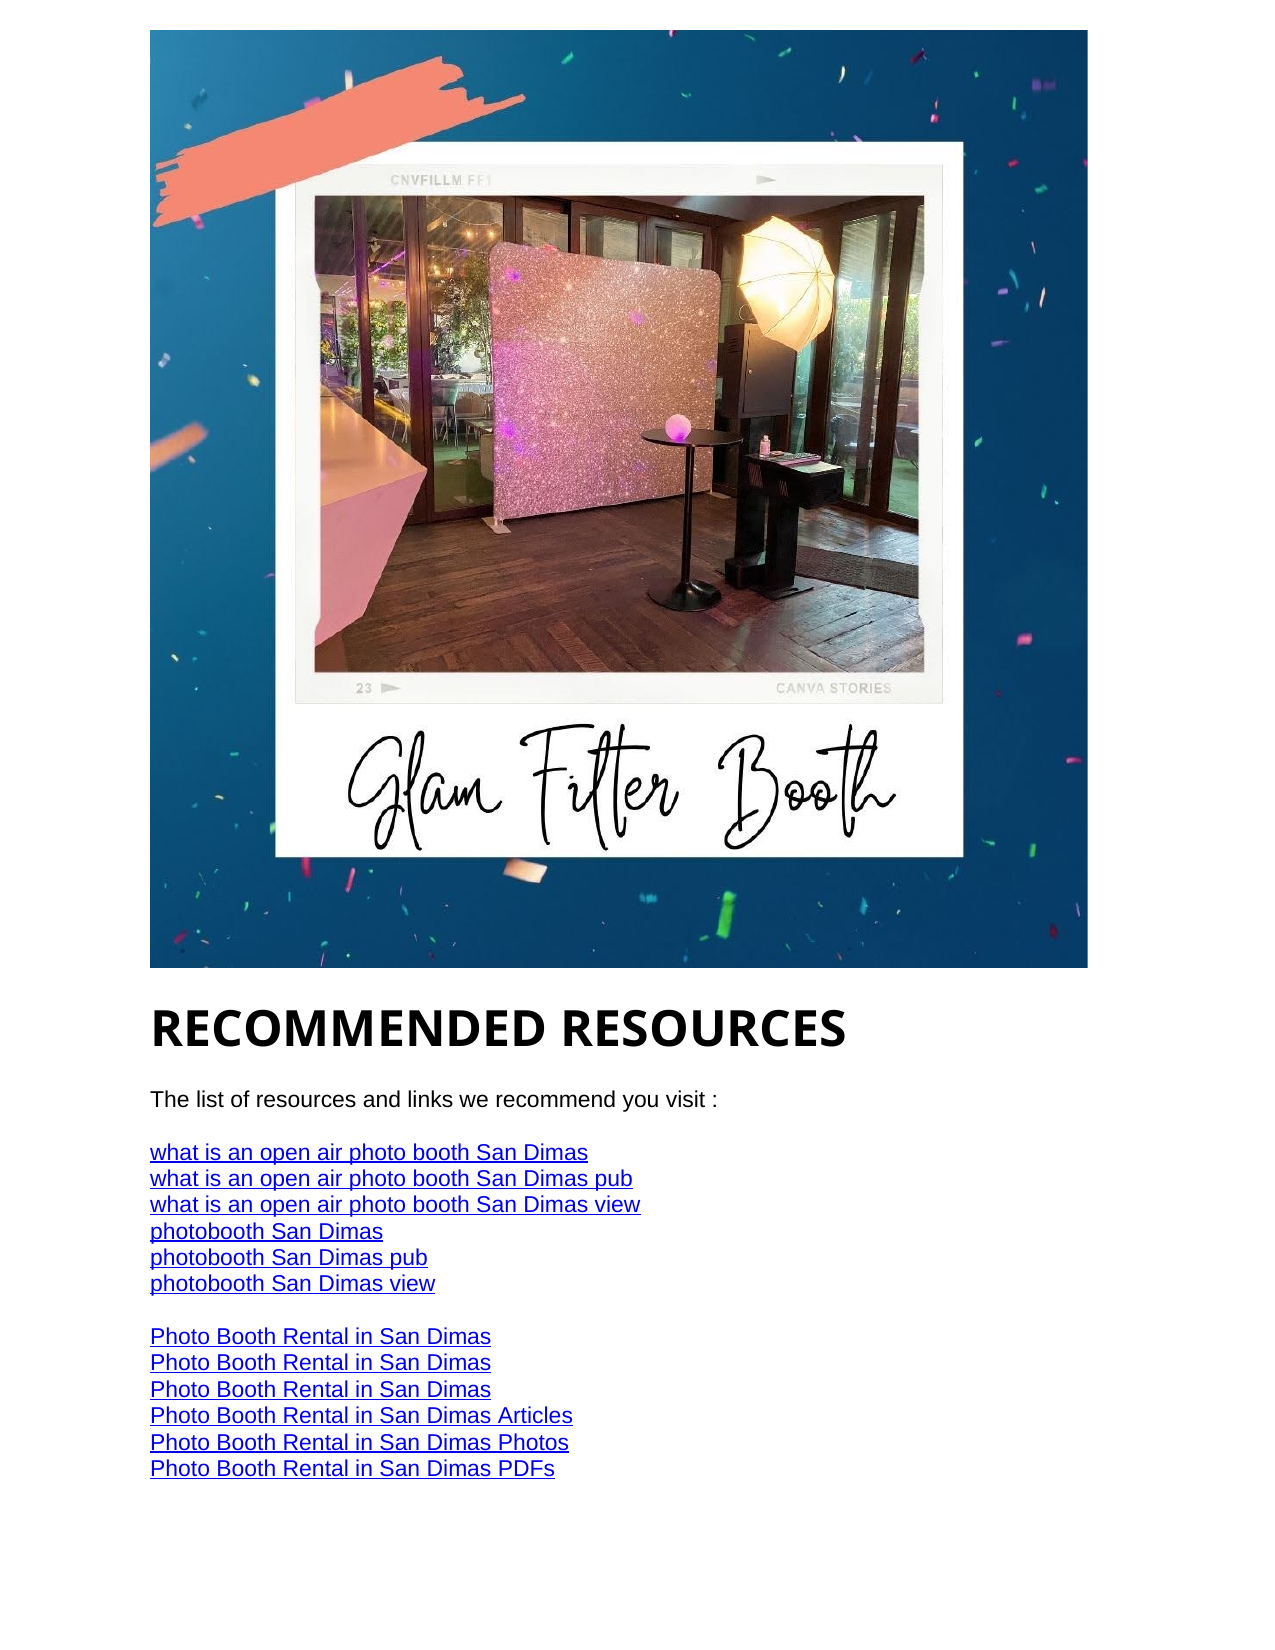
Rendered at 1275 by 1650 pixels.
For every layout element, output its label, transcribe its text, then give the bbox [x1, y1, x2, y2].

text The list of resources and links we recommend you visit : [150, 1086, 1125, 1112]
text Photo Booth Rental in San Dimas [150, 1349, 1125, 1376]
text what is an open air photo booth San Dimas view [150, 1191, 1125, 1218]
text photobooth San Dimas [150, 1218, 1125, 1244]
text Photo Booth Rental in San Dimas Photos [150, 1428, 1125, 1455]
text what is an open air photo booth San Dimas pub [150, 1165, 1125, 1191]
picture [150, 30, 1088, 968]
text photobooth San Dimas view [150, 1270, 1125, 1297]
text Photo Booth Rental in San Dimas [150, 1376, 1125, 1402]
text Photo Booth Rental in San Dimas PDFs [150, 1455, 1125, 1481]
text Photo Booth Rental in San Dimas [150, 1323, 1125, 1349]
text photobooth San Dimas pub [150, 1244, 1125, 1270]
text Photo Booth Rental in San Dimas Articles [150, 1402, 1125, 1428]
text what is an open air photo booth San Dimas [150, 1138, 1125, 1165]
subtitle RECOMMENDED RESOURCES [150, 993, 1125, 1061]
